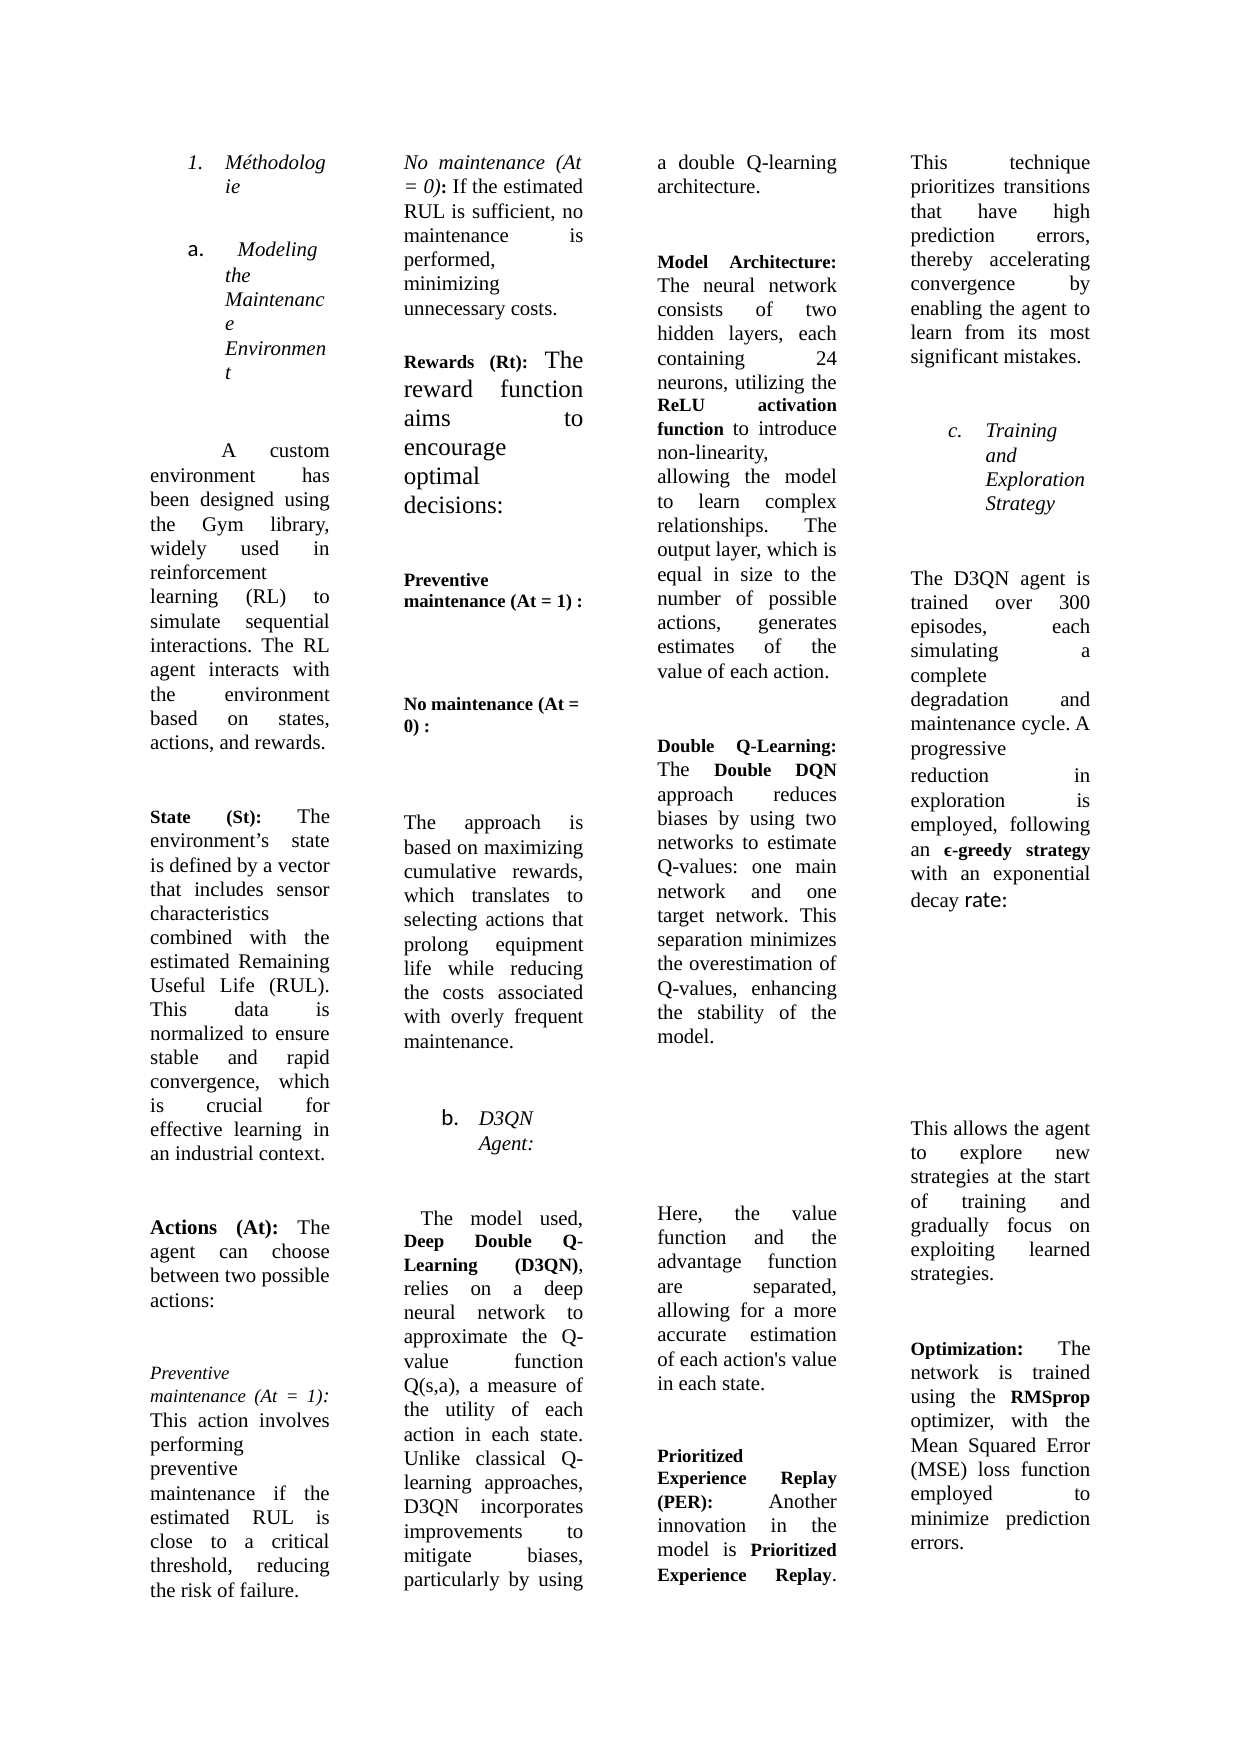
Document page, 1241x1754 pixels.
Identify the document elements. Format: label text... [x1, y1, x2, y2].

text Prioritized Experience Replay (PER): Another innovation in the model is Prioritized Experience Replay. [657, 1445, 837, 1586]
text Double Q-Learning: The Double DQN approach reduces biases by using two networks to estimate Q-values: one main network and one target network. This separation minimizes the overestimation of Q-values, enhancing the stability of the model. [657, 733, 837, 1048]
list D3QN Agent: [441, 1103, 583, 1155]
text Model Architecture: The neural network consists of two hidden layers, each containing 24 neurons, utilizing the ReLU activation function to introduce non-linearity, allowing the model to learn complex relationships. The output layer, which is equal in size to the number of possible actions, generates estimates of the value of each action. [657, 248, 837, 683]
list Méthodologie [187, 150, 330, 198]
text a double Q-learning architecture. [657, 150, 837, 198]
text The model used, Deep Double Q-Learning (D3QN), relies on a deep neural network to approximate the Q-value function Q(s,a), a measure of the utility of each action in each state. Unlike classical Q-learning approaches, D3QN incorporates improvements to mitigate biases, particularly by using [403, 1206, 583, 1591]
text Here, the value function and the advantage function are separated, allowing for a more accurate estimation of each action's value in each state. [657, 1201, 837, 1395]
text The approach is based on maximizing cumulative rewards, which translates to selecting actions that prolong equipment life while reducing the costs associated with overly frequent maintenance. [403, 810, 583, 1053]
text Optimization: The network is trained using the RMSprop optimizer, with the Mean Squared Error (MSE) loss function employed to minimize prediction errors. [910, 1336, 1090, 1554]
text Actions (At): The agent can choose between two possible actions: [150, 1215, 330, 1312]
text This technique prioritizes transitions that have high prediction errors, thereby accelerating convergence by enabling the agent to learn from its most significant mistakes. [910, 150, 1090, 368]
text State (St): The environment’s state is defined by a vector that includes sensor characteristics combined with the estimated Remaining Useful Life (RUL). This data is normalized to ensure stable and rapid convergence, which is crucial for effective learning in an industrial context. [150, 804, 330, 1165]
text Preventive maintenance (At = 1) : [403, 569, 583, 612]
text The D3QN agent is trained over 300 episodes, each simulating a complete degradation and maintenance cycle. A progressive reduction in exploration is employed, following an ϵ-greedy strategy with an exponential decay rate: [910, 566, 1090, 913]
text Rewards (Rt): The reward function aims to encourage optimal decisions: [403, 345, 583, 518]
text A custom environment has been designed using the Gym library, widely used in reinforcement learning (RL) to simulate sequential interactions. The RL agent interacts with the environment based on states, actions, and rewards. [150, 434, 330, 754]
text Preventive maintenance (At = 1): This action involves performing preventive maintenance if the estimated RUL is close to a critical threshold, reducing the risk of failure. [150, 1362, 330, 1602]
list Modeling the Maintenance Environment [187, 233, 330, 384]
text No maintenance (At = 0): If the estimated RUL is sufficient, no maintenance is performed, minimizing unnecessary costs. [403, 150, 583, 320]
text This allows the agent to explore new strategies at the start of training and gradually focus on exploiting learned strategies. [910, 1116, 1090, 1285]
text No maintenance (At = 0) : [403, 693, 583, 736]
list Training and Exploration Strategy [948, 418, 1090, 515]
